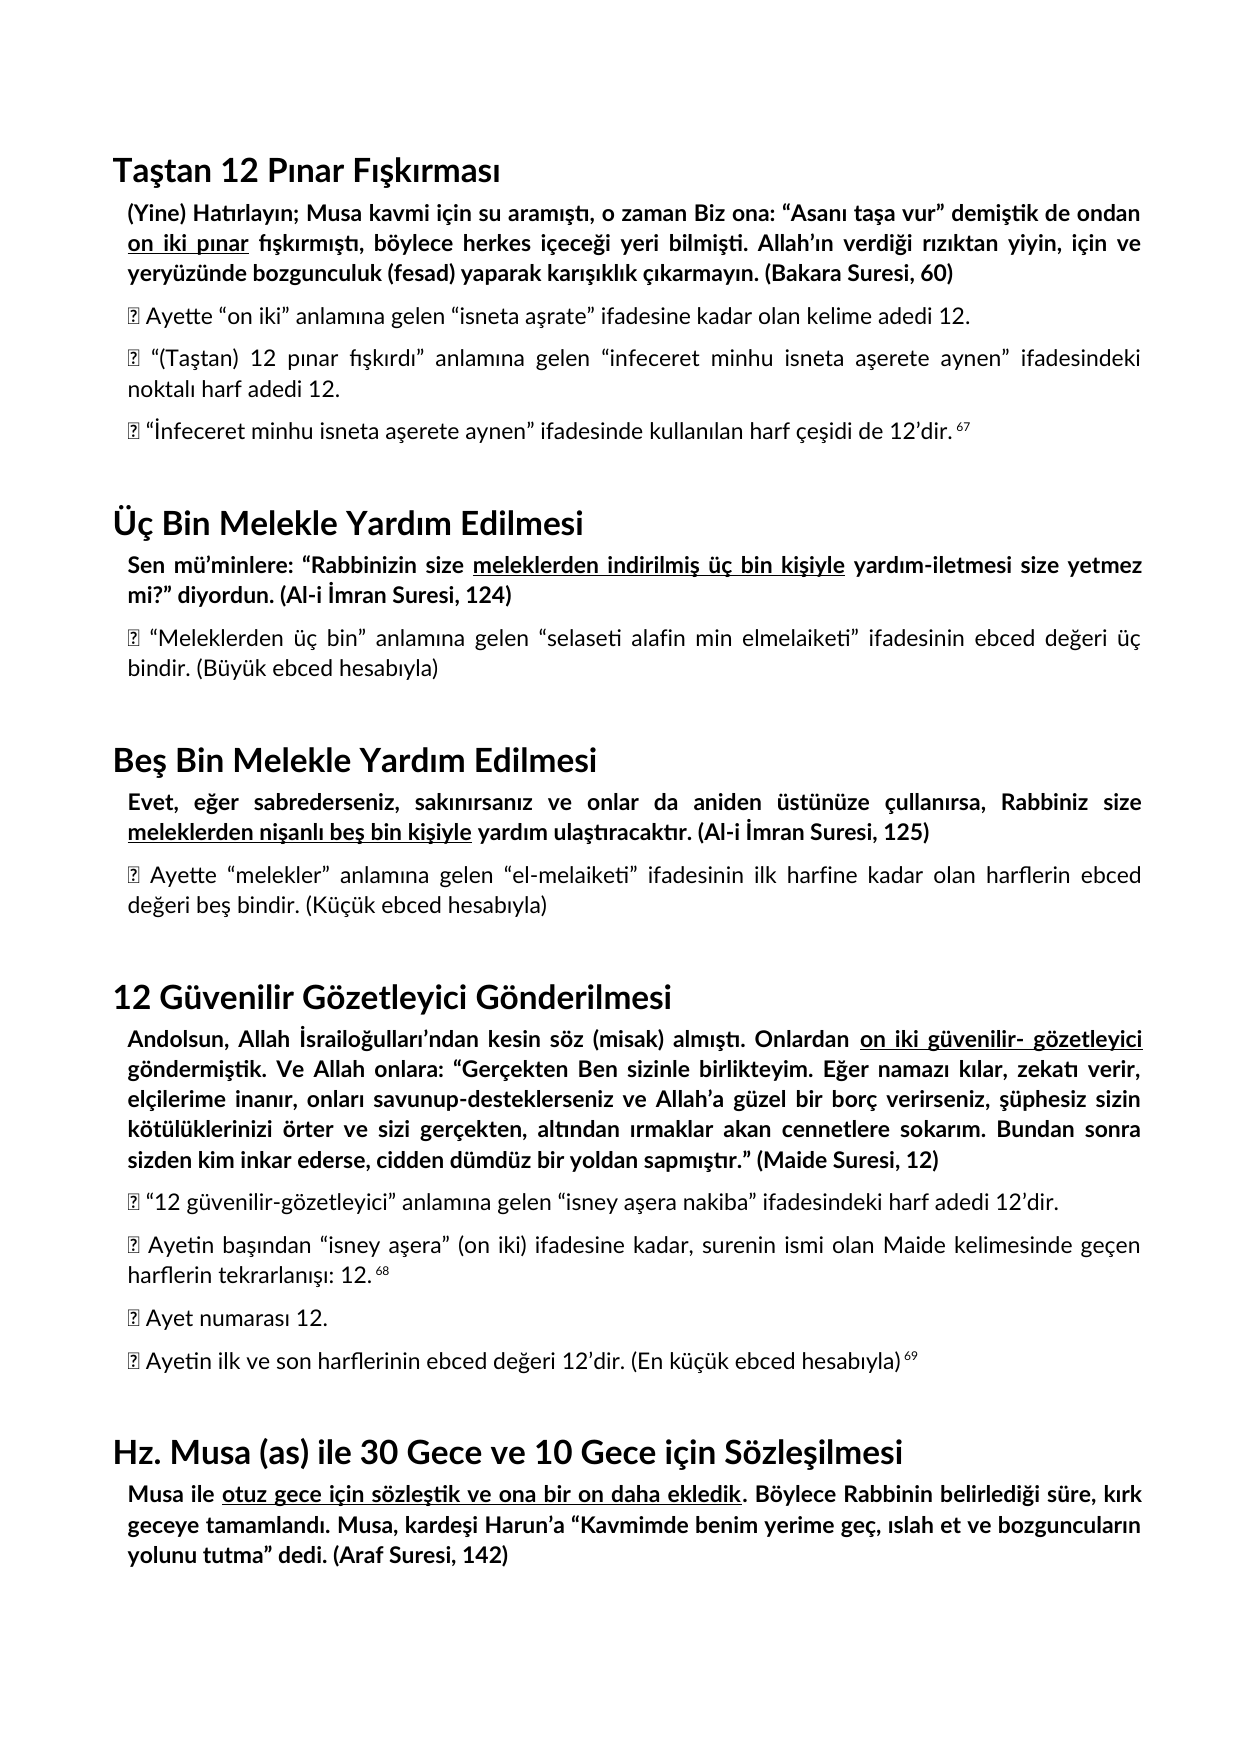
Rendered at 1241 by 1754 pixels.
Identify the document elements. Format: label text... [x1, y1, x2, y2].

text  Ayette “melekler” anlamına gelen “el-melaiketi” ifadesinin ilk harfine kadar olan harflerin ebced değeri beş bindir. (Küçük ebced hesabıyla) [127, 861, 1143, 918]
text Musa ile otuz gece için sözleştik ve ona bir on daha ekledik. Böylece Rabbinin belirlediği süre, kırk geceye tamamlandı. Musa, kardeşi Harun’a “Kavmimde benim yerime geç, ıslah et ve bozguncuların yolunu tutma” dedi. (Araf Suresi, 142) [127, 1480, 1143, 1568]
text Sen mü’minlere: “Rabbinizin size meleklerden indirilmiş üç bin kişiyle yardım-iletmesi size yetmez mi?” diyordun. (Al-i İmran Suresi, 124) [127, 551, 1143, 608]
text  “(Taştan) 12 pınar fışkırdı” anlamına gelen “infeceret minhu isneta aşerete aynen” ifadesindeki noktalı harf adedi 12. [127, 344, 1143, 402]
text (Yine) Hatırlayın; Musa kavmi için su aramıştı, o zaman Biz ona: “Asanı taşa vur” demiştik de ondan on iki pınar fışkırmıştı, böylece herkes içeceği yeri bilmişti. Allah’ın verdiği rızıktan yiyin, için ve yeryüzünde bozgunculuk (fesad) yaparak karışıklık çıkarmayın. (Bakara Suresi, 60) [127, 198, 1143, 286]
text Evet, eğer sabrederseniz, sakınırsanız ve onlar da aniden üstünüze çullanırsa, Rabbiniz size meleklerden nişanlı beş bin kişiyle yardım ulaştıracaktır. (Al-i İmran Suresi, 125) [127, 788, 1143, 845]
text  Ayetin ilk ve son harflerinin ebced değeri 12’dir. (En küçük ebced hesabıyla) 69 [127, 1346, 1143, 1374]
text  “12 güvenilir-gözetleyici” anlamına gelen “isney aşera nakiba” ifadesindeki harf adedi 12’dir. [127, 1188, 1143, 1216]
text  Ayet numarası 12. [127, 1304, 1143, 1331]
subtitle 12 Güvenilir Gözetleyici Gönderilmesi [112, 976, 1165, 1016]
subtitle Beş Bin Melekle Yardım Edilmesi [112, 739, 1165, 779]
text  Ayetin başından “isney aşera” (on iki) ifadesine kadar, surenin ismi olan Maide kelimesinde geçen harflerin tekrarlanışı: 12. 68 [127, 1231, 1143, 1288]
subtitle Taştan 12 Pınar Fışkırması [112, 150, 1165, 190]
subtitle Üç Bin Melekle Yardım Edilmesi [112, 502, 1165, 542]
text  “İnfeceret minhu isneta aşerete aynen” ifadesinde kullanılan harf çeşidi de 12’dir. 67 [127, 417, 1143, 444]
text  Ayette “on iki” anlamına gelen “isneta aşrate” ifadesine kadar olan kelime adedi 12. [127, 301, 1143, 329]
subtitle Hz. Musa (as) ile 30 Gece ve 10 Gece için Sözleşilmesi [112, 1432, 1165, 1472]
text Andolsun, Allah İsrailoğulları’ndan kesin söz (misak) almıştı. Onlardan on iki güvenilir- gözetleyici göndermiştik. Ve Allah onlara: “Gerçekten Ben sizinle birlikteyim. Eğer namazı kılar, zekatı verir, elçilerime inanır, onları savunup-desteklerseniz ve Allah’a güzel bir borç verirseniz, şüphesiz sizin kötülüklerinizi örter ve sizi gerçekten, altından ırmaklar akan cennetlere sokarım. Bundan sonra sizden kim inkar ederse, cidden dümdüz bir yoldan sapmıştır.” (Maide Suresi, 12) [127, 1024, 1143, 1173]
text  “Meleklerden üç bin” anlamına gelen “selaseti alafin min elmelaiketi” ifadesinin ebced değeri üç bindir. (Büyük ebced hesabıyla) [127, 624, 1143, 681]
